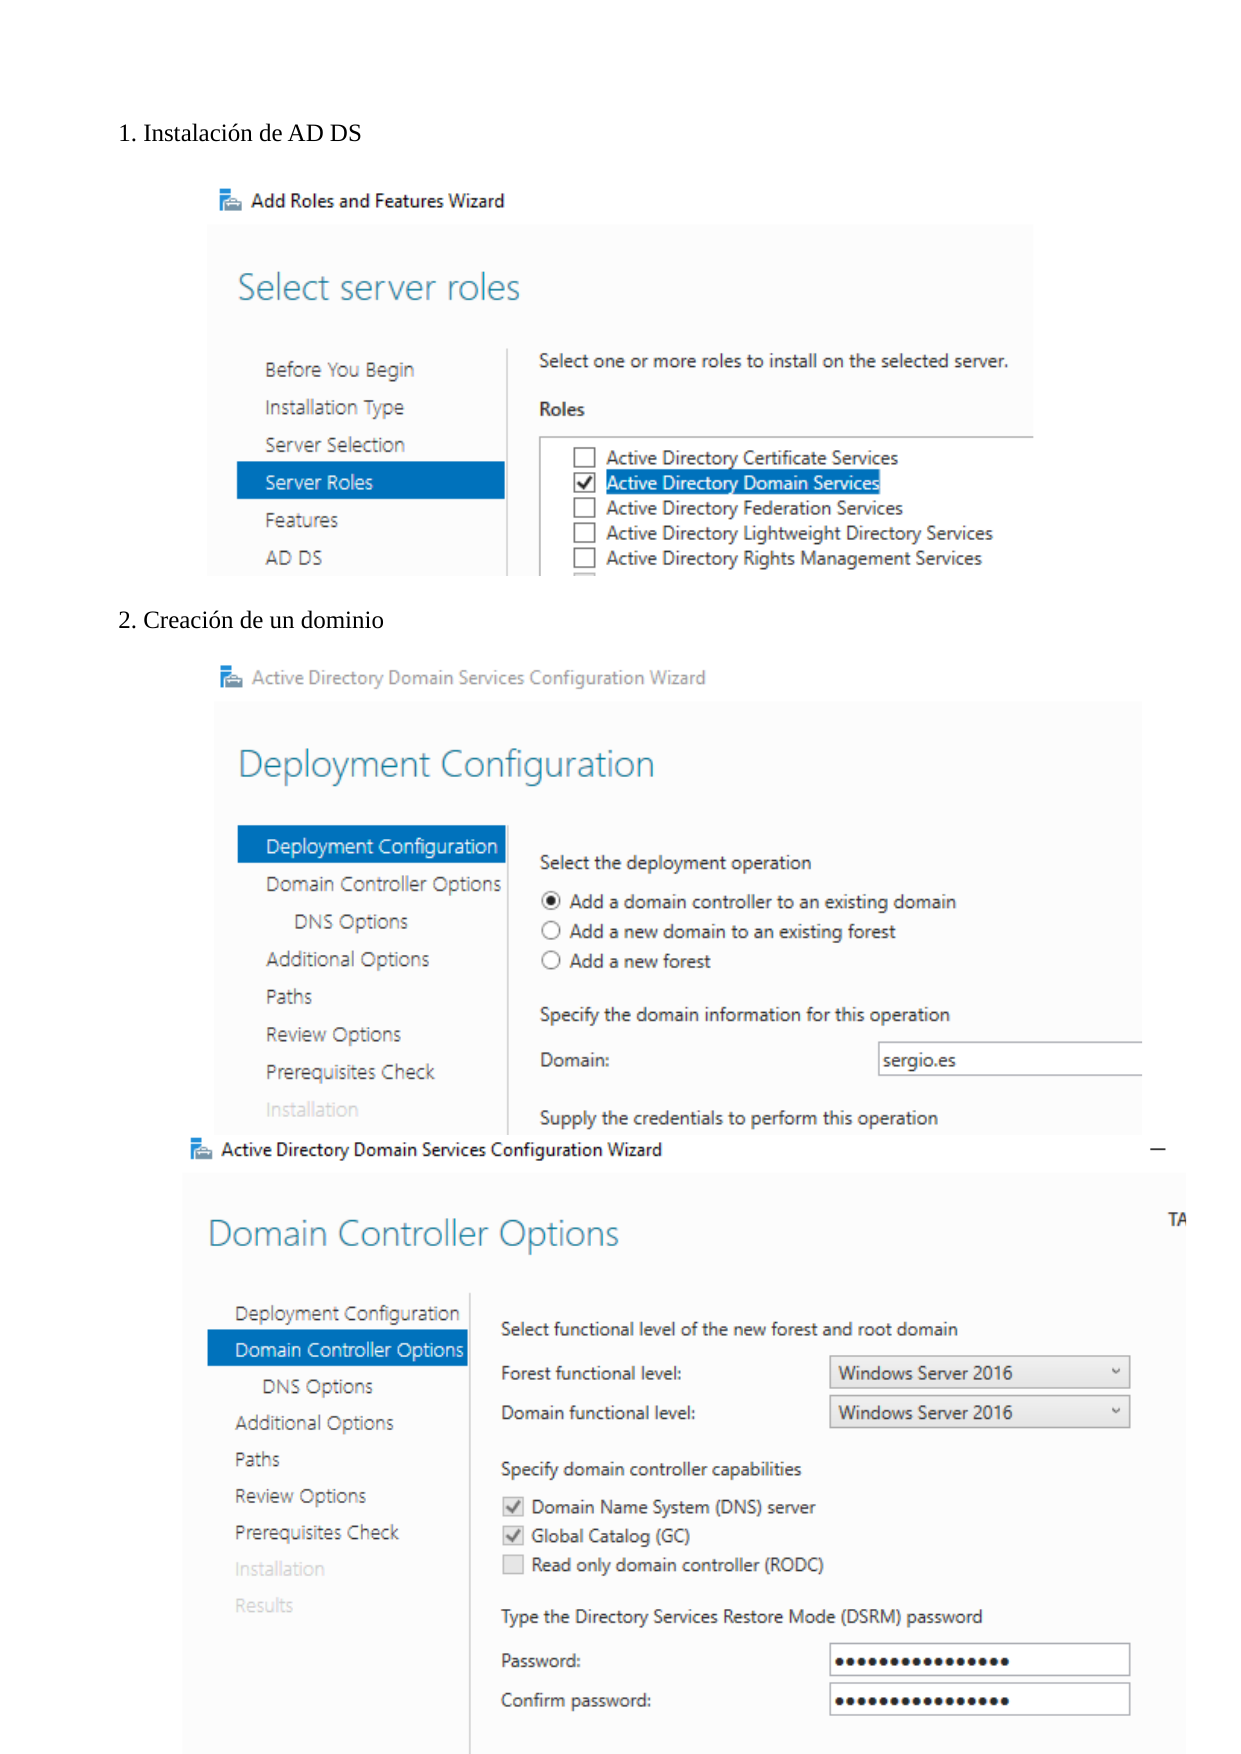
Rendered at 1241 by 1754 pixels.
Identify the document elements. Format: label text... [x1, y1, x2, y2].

text 2. Creación de un dominio [118, 605, 1122, 633]
picture [206, 179, 1034, 576]
text 1. Instalación de AD DS [118, 118, 1122, 147]
picture [182, 661, 1187, 1754]
